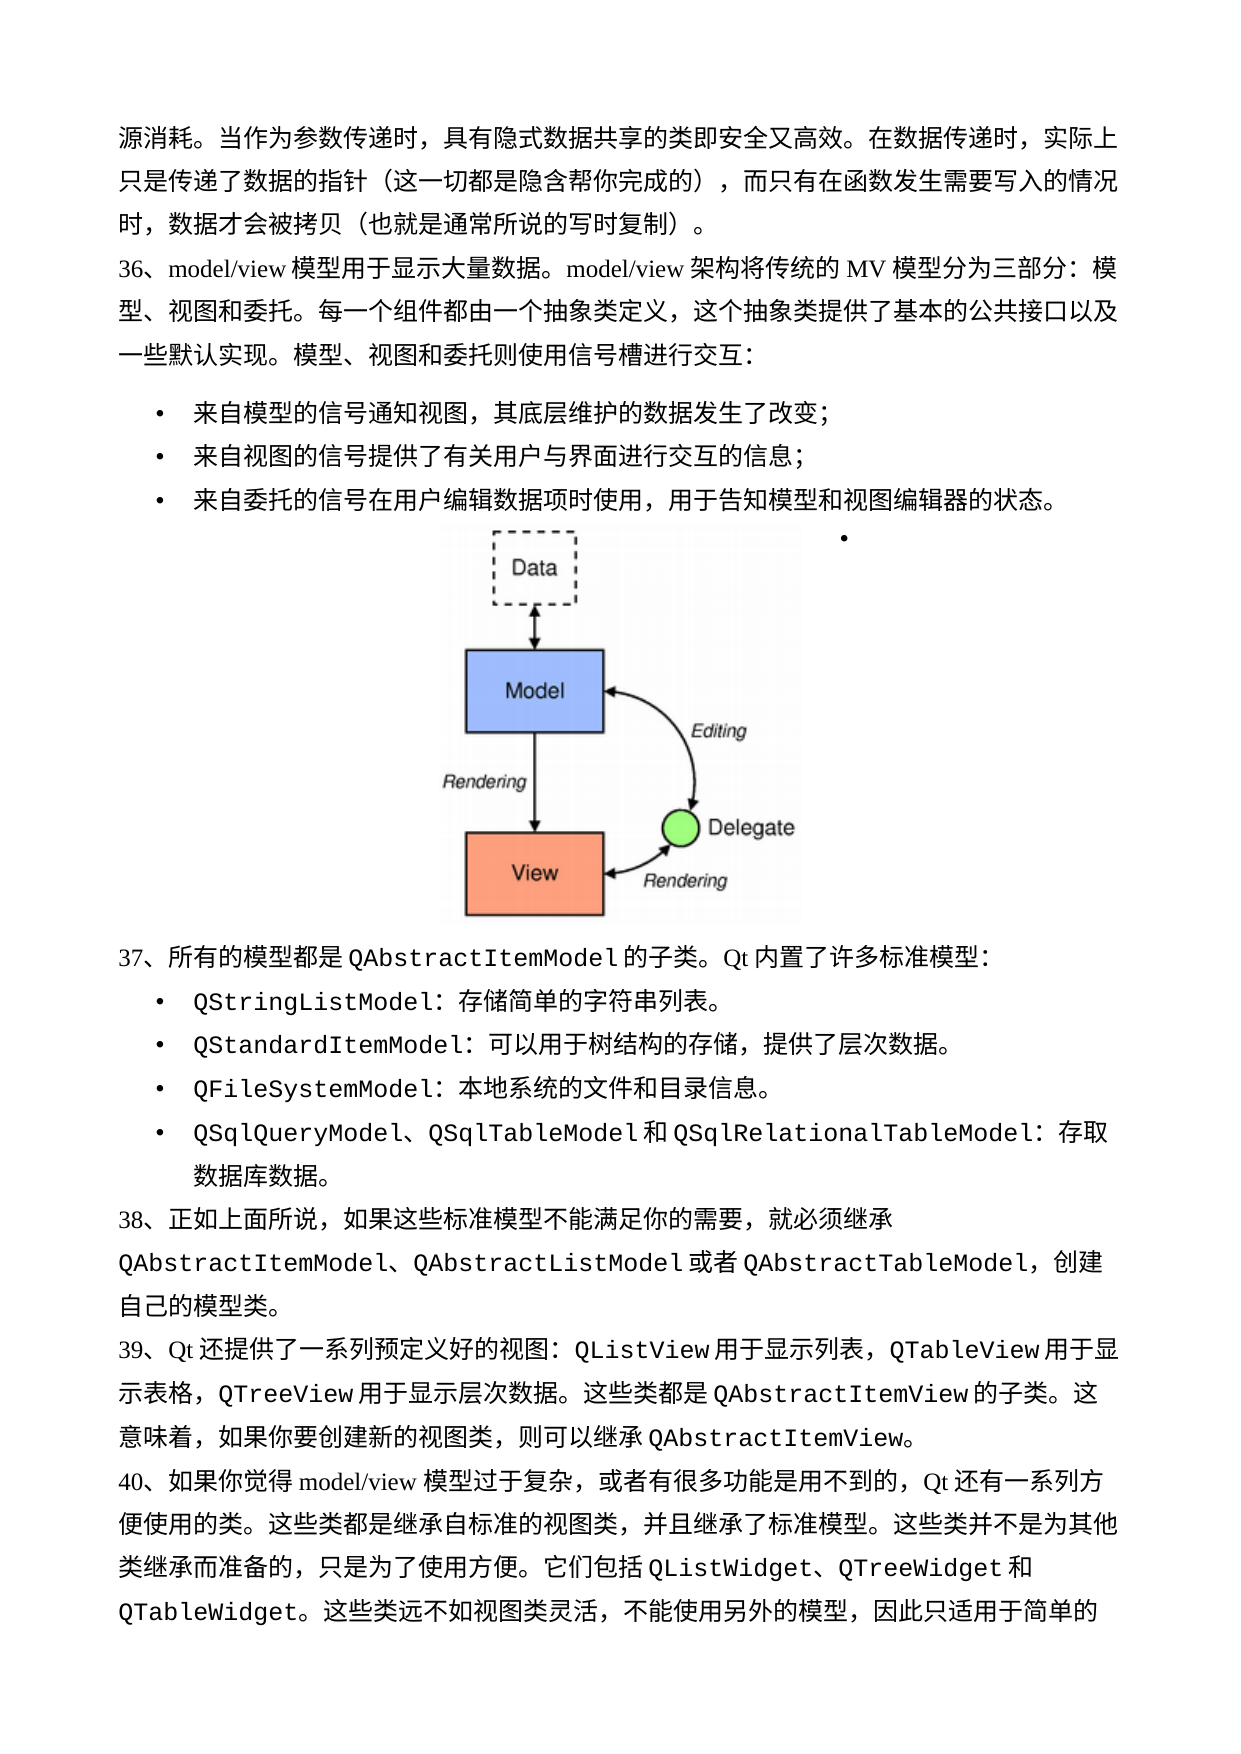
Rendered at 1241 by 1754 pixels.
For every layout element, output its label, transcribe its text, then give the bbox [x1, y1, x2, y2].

text 38、正如上面所说，如果这些标准模型不能满足你的需要，就必须继承QAbstractItemModel、QAbstractListModel或者QAbstractTableModel，创建自己的模型类。 [118, 1199, 1122, 1323]
text 源消耗。当作为参数传递时，具有隐式数据共享的类即安全又高效。在数据传递时，实际上只是传递了数据的指针（这一切都是隐含帮你完成的），而只有在函数发生需要写入的情况时，数据才会被拷贝（也就是通常所说的写时复制）。 [118, 118, 1122, 241]
list QFileSystemModel：本地系统的文件和目录信息。 [156, 1069, 1122, 1105]
list 来自委托的信号在用户编辑数据项时使用，用于告知模型和视图编辑器的状态。 [156, 480, 1122, 516]
list QStandardItemModel：可以用于树结构的存储，提供了层次数据。 [156, 1025, 1122, 1061]
list 来自视图的信号提供了有关用户与界面进行交互的信息； [156, 437, 1122, 473]
text 40、如果你觉得 model/view 模型过于复杂，或者有很多功能是用不到的，Qt 还有一系列方便使用的类。这些类都是继承自标准的视图类，并且继承了标准模型。这些类并不是为其他类继承而准备的，只是为了使用方便。它们包括QListWidget、QTreeWidget和QTableWidget。这些类远不如视图类灵活，不能使用另外的模型，因此只适用于简单的 [118, 1461, 1122, 1628]
text 36、model/view模型用于显示大量数据。model/view 架构将传统的 MV 模型分为三部分：模型、视图和委托。每一个组件都由一个抽象类定义，这个抽象类提供了基本的公共接口以及一些默认实现。模型、视图和委托则使用信号槽进行交互： [118, 248, 1122, 372]
list QSqlQueryModel、QSqlTableModel和QSqlRelationalTableModel：存取数据库数据。 [156, 1112, 1122, 1192]
text 37、所有的模型都是QAbstractItemModel的子类。Qt 内置了许多标准模型： [118, 937, 1122, 974]
list 来自模型的信号通知视图，其底层维护的数据发生了改变； [156, 393, 1122, 429]
text 39、Qt 还提供了一系列预定义好的视图：QListView用于显示列表，QTableView用于显示表格，QTreeView用于显示层次数据。这些类都是QAbstractItemView的子类。这意味着，如果你要创建新的视图类，则可以继承QAbstractItemView。 [118, 1330, 1122, 1454]
picture [438, 523, 803, 924]
list QStringListModel：存储简单的字符串列表。 [156, 981, 1122, 1018]
